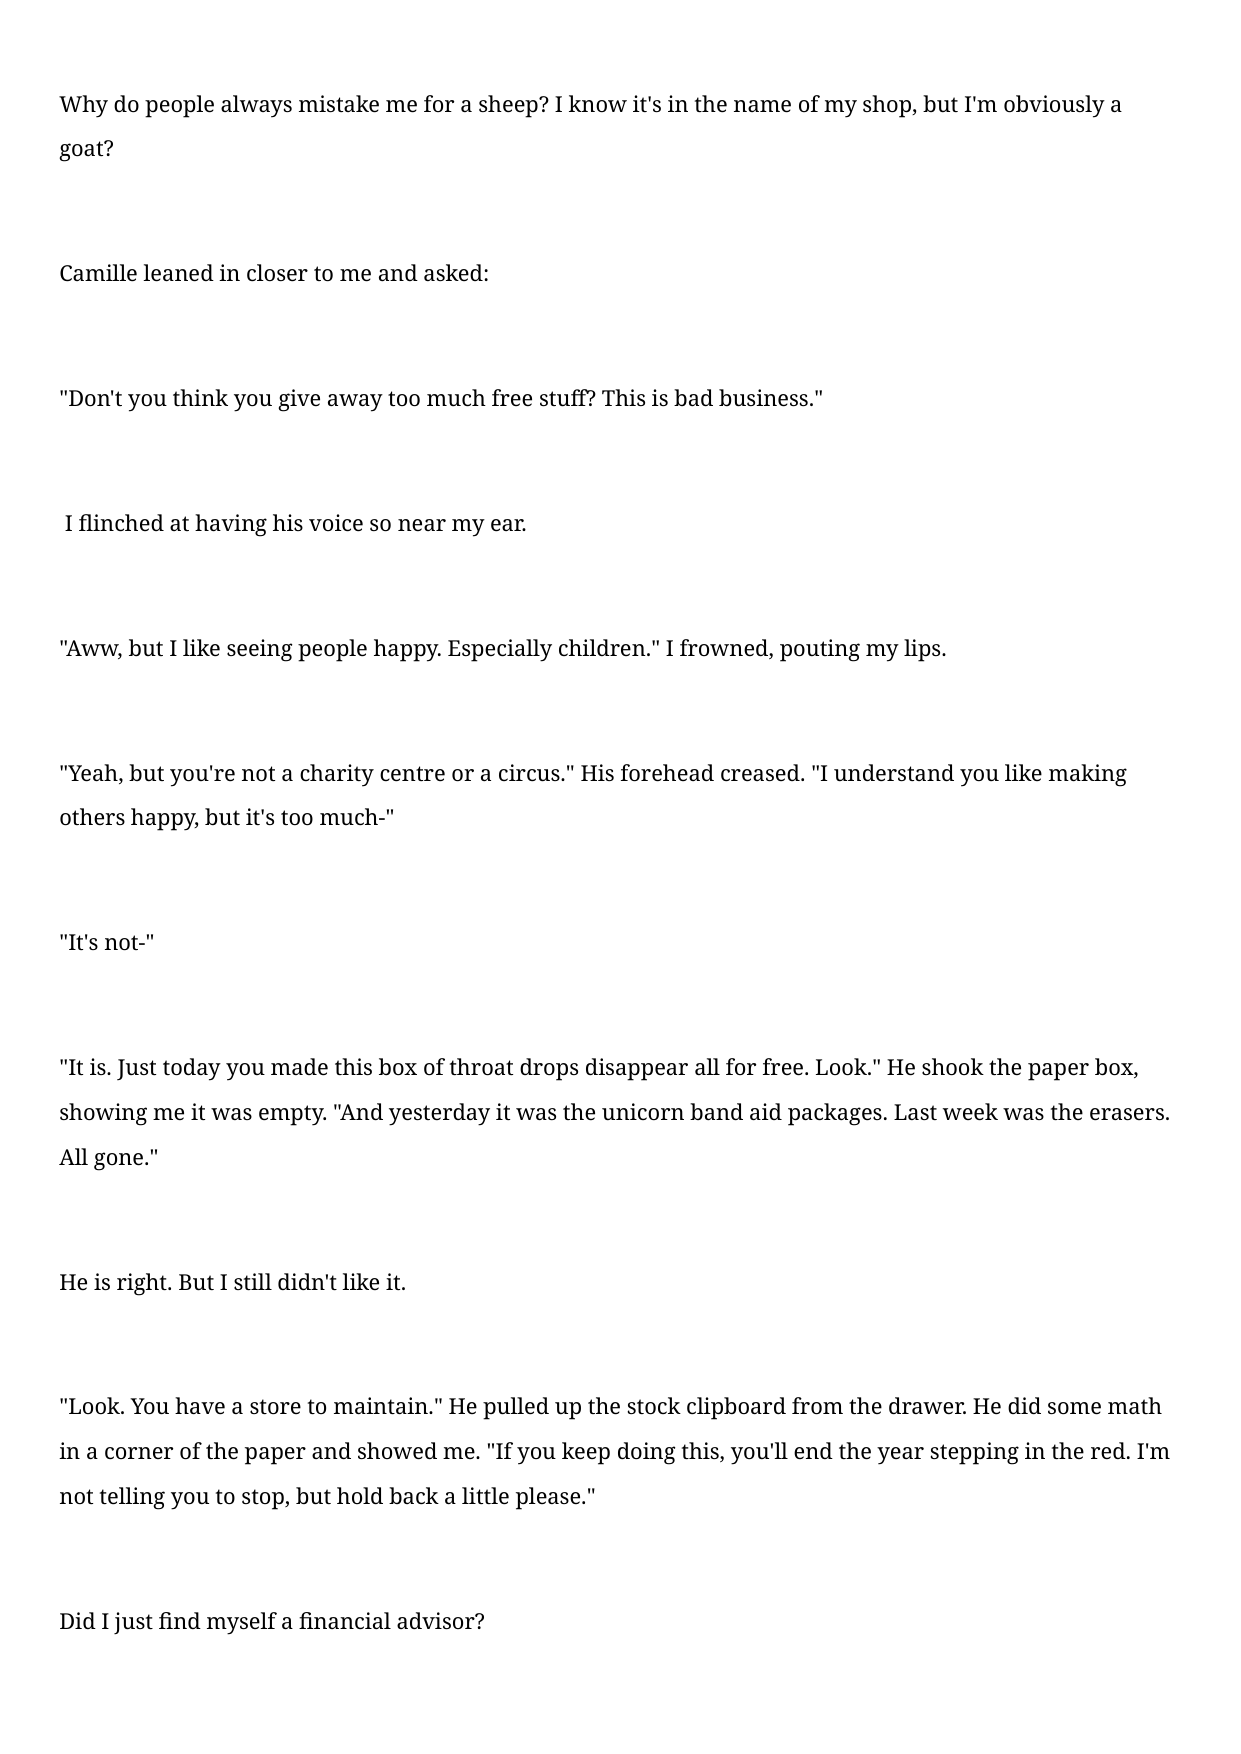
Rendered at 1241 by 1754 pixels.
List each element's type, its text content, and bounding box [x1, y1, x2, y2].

text "Aww, but I like seeing people happy. Especially children." I frowned, pouting my lips. [59, 633, 1181, 663]
text He is right. But I still didn't like it. [59, 1266, 1181, 1296]
text I flinched at having his voice so near my ear. [59, 508, 1181, 538]
text Camille leaned in closer to me and asked: [59, 258, 1181, 288]
text "Look. You have a store to maintain." He pulled up the stock clipboard from the drawer. He did some math in a corner of the paper and showed me. "If you keep doing this, you'll end the year stepping in the red. I'm not telling you to stop, but hold back a little please." [59, 1391, 1181, 1511]
text Did I just find myself a financial advisor? [59, 1606, 1181, 1635]
text "Don't you think you give away too much free stuff? This is bad business." [59, 383, 1181, 413]
text "Yeah, but you're not a charity centre or a circus." His forehead creased. "I understand you like making others happy, but it's too much-" [59, 758, 1181, 832]
text "It is. Just today you made this box of throat drops disappear all for free. Look." He shook the paper box, showing me it was empty. "And yesterday it was the unicorn band aid packages. Last week was the erasers. All gone." [59, 1052, 1181, 1171]
text Why do people always mistake me for a sheep? I know it's in the name of my shop, but I'm obviously a goat? [59, 88, 1181, 163]
text "It's not-" [59, 927, 1181, 957]
